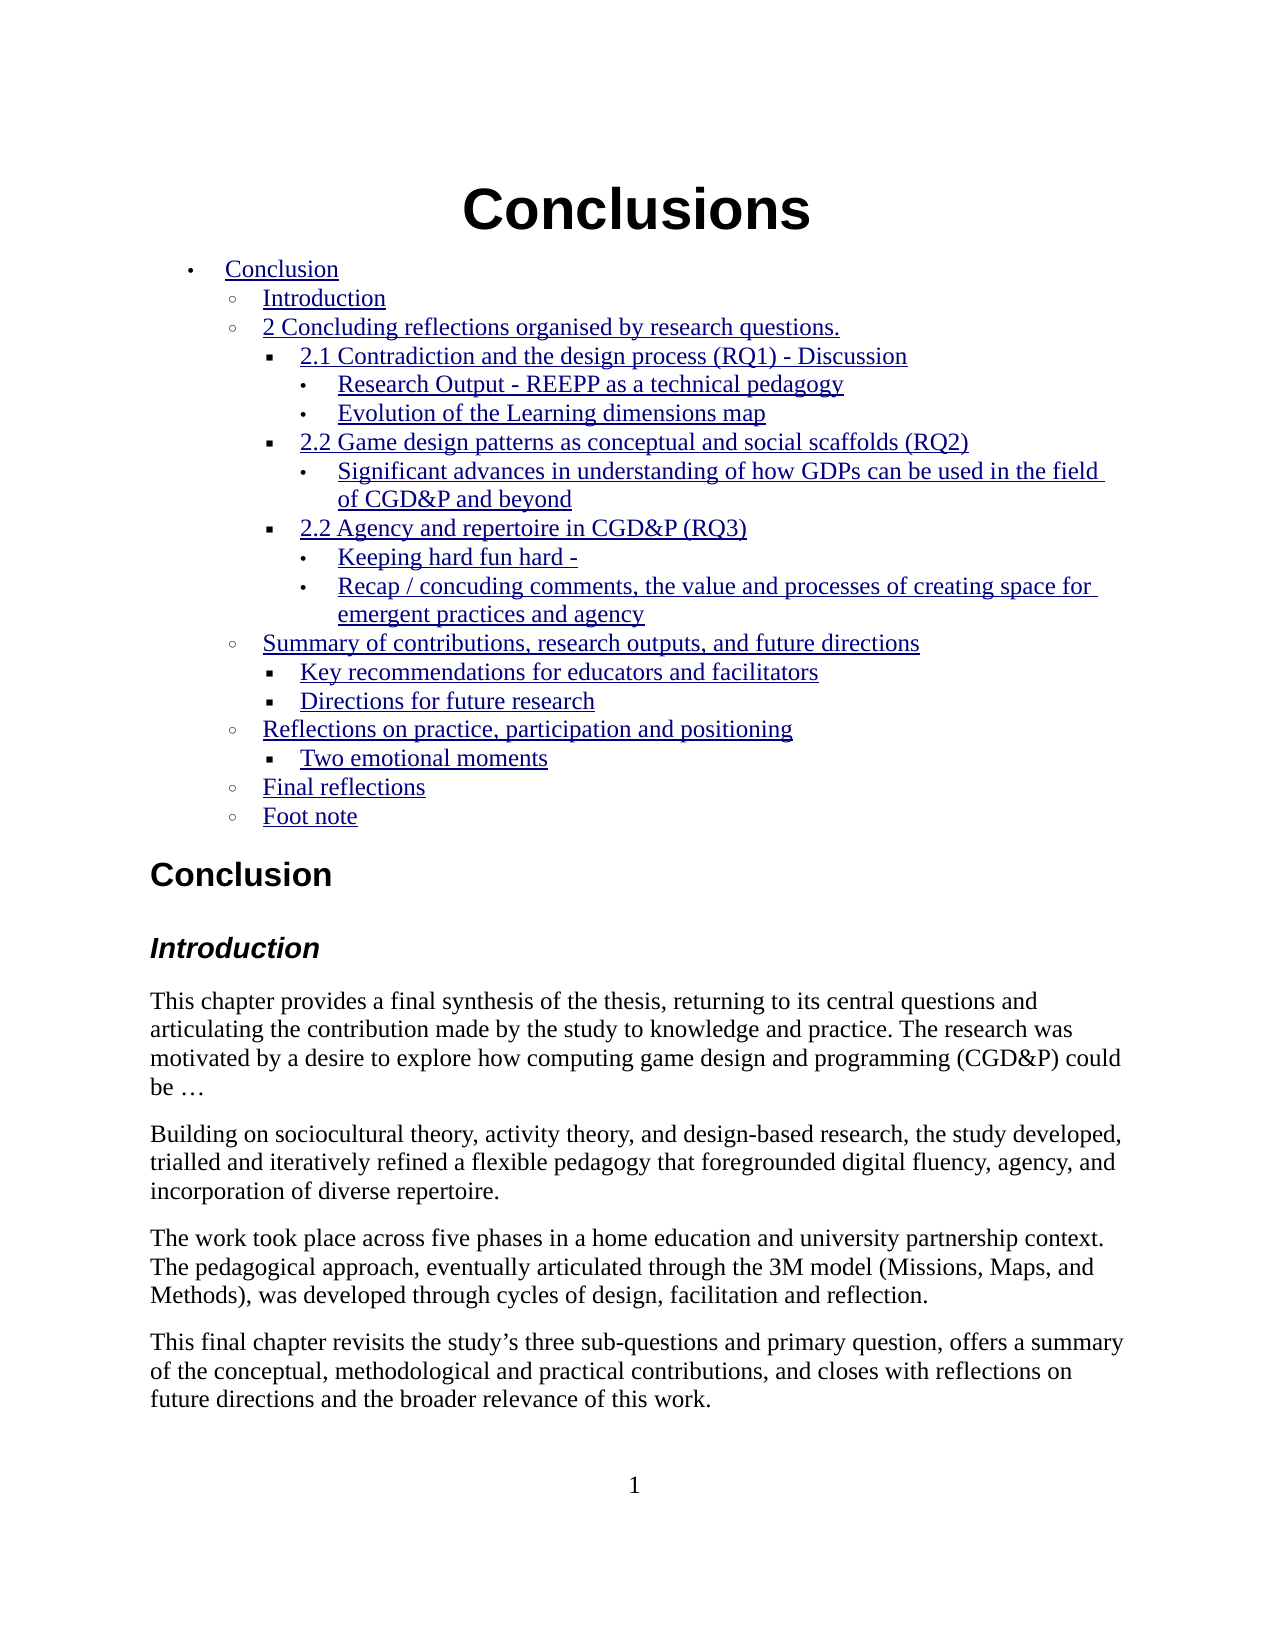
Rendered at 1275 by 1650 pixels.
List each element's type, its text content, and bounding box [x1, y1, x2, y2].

list Final reflections [225, 772, 1125, 801]
list Two emotional moments [262, 743, 1125, 772]
list Keeping hard fun hard - [300, 542, 1125, 571]
list 2.2 Agency and repertoire in CGD&P (RQ3) [262, 513, 1125, 542]
list Key recommendations for educators and facilitators [262, 657, 1125, 686]
text This chapter provides a final synthesis of the thesis, returning to its central questions and articulating the contribution made by the study to knowledge and practice. The research was motivated by a desire to explore how computing game design and programming (CGD&P) could be … [150, 986, 1125, 1101]
list Directions for future research [262, 686, 1125, 714]
list Foot note [225, 801, 1125, 829]
list Evolution of the Learning dimensions map [300, 398, 1125, 427]
list 2.1 Contradiction and the design process (RQ1) - Discussion [262, 341, 1125, 369]
list Recap / concuding comments, the value and processes of creating space for emergent practices and agency [300, 571, 1125, 628]
title Conclusions [150, 175, 1125, 242]
list Introduction [225, 283, 1125, 312]
text The work took place across five phases in a home education and university partnership context. The pedagogical approach, eventually articulated through the 3M model (Missions, Maps, and Methods), was developed through cycles of design, facilitation and reflection. [150, 1223, 1125, 1309]
list Significant advances in understanding of how GDPs can be used in the field of CGD&P and beyond [300, 456, 1125, 513]
list 2.2 Game design patterns as conceptual and social scaffolds (RQ2) [262, 427, 1125, 456]
list Reflections on practice, participation and positioning [225, 714, 1125, 743]
text This final chapter revisits the study’s three sub-questions and primary question, offers a summary of the conceptual, methodological and practical contributions, and closes with reflections on future directions and the broader relevance of this work. [150, 1327, 1125, 1413]
list Conclusion [187, 254, 1125, 283]
subtitle Conclusion [150, 854, 1125, 893]
list Research Output - REEPP as a technical pedagogy [300, 369, 1125, 398]
list 2 Concluding reflections organised by research questions. [225, 312, 1125, 341]
subtitle Introduction [150, 931, 1125, 964]
text Building on sociocultural theory, activity theory, and design-based research, the study developed, trialled and iteratively refined a flexible pedagogy that foregrounded digital fluency, agency, and incorporation of diverse repertoire. [150, 1119, 1125, 1205]
list Summary of contributions, research outputs, and future directions [225, 628, 1125, 657]
